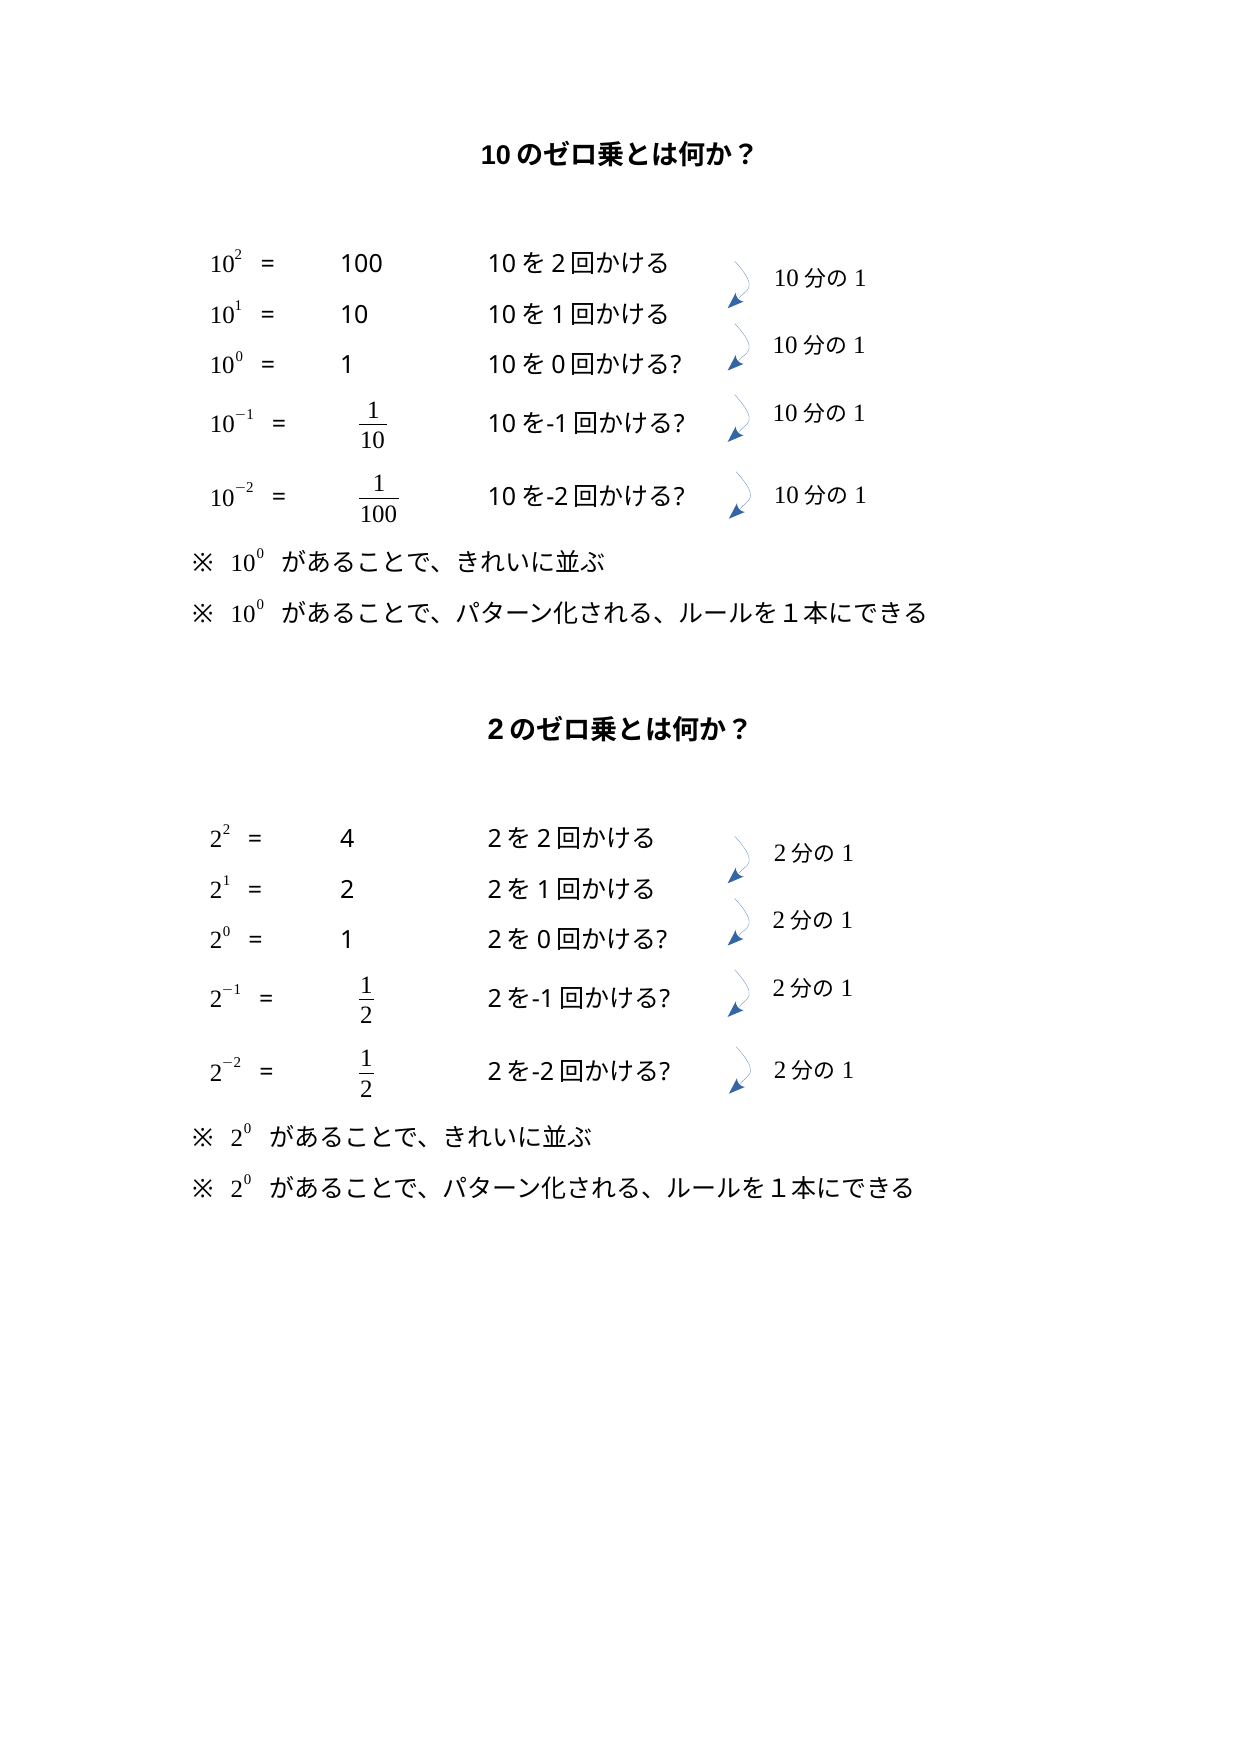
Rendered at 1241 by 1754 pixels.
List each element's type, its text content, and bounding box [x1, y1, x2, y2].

text = 10を-1回かける? [118, 396, 1122, 455]
text ※があることで、パターン化される、ルールを１本にできる [118, 594, 1122, 630]
text ※があることで、きれいに並ぶ [118, 1118, 1122, 1154]
text = 10を-2回かける? [118, 469, 1122, 528]
text = 1 2を0回かける? [118, 920, 1122, 956]
subtitle 2のゼロ乗とは何か？ [118, 708, 1122, 747]
text = 2 2を1回かける [118, 869, 1122, 905]
text = 4 2を2回かける [118, 818, 1122, 854]
text = 10 10を1回かける [118, 294, 1122, 330]
text = 2を-2回かける? [118, 1044, 1122, 1103]
text = 2を-1回かける? [118, 971, 1122, 1030]
text = 100 10を2回かける [118, 243, 1122, 279]
subtitle 10のゼロ乗とは何か？ [118, 133, 1122, 172]
text ※があることで、パターン化される、ルールを１本にできる [118, 1169, 1122, 1205]
text = 1 10を0回かける? [118, 345, 1122, 381]
text ※があることで、きれいに並ぶ [118, 543, 1122, 579]
